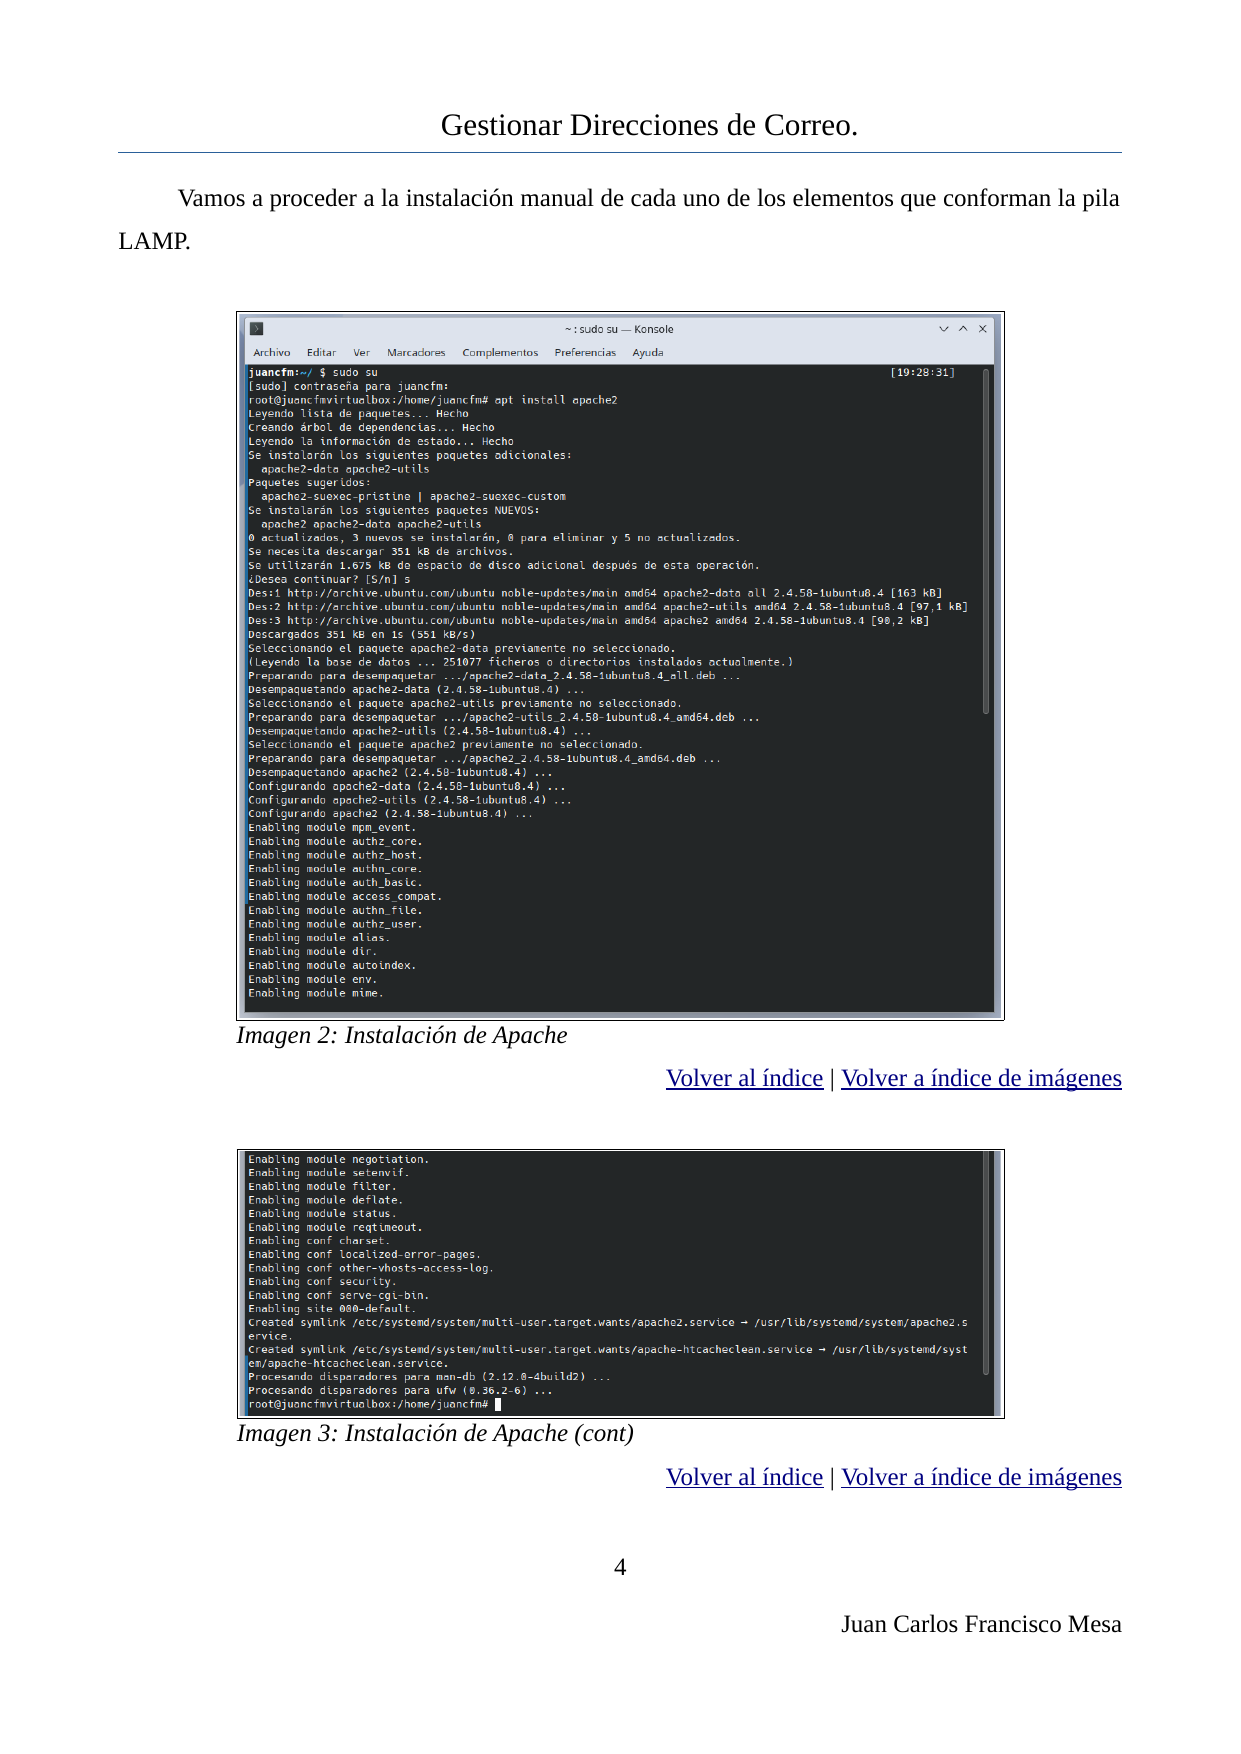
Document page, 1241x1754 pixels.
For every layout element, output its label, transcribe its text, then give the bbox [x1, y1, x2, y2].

text Volver al índice | Volver a índice de imágenes [118, 298, 1122, 1092]
text Volver al índice | Volver a índice de imágenes [118, 1136, 1122, 1490]
picture [239, 314, 1001, 1018]
text Imagen 2: Instalación de Apache [236, 1021, 1004, 1049]
picture [239, 1151, 1001, 1416]
text [238, 1150, 1004, 1418]
text [237, 312, 1004, 1020]
text Imagen 3: Instalación de Apache (cont) [237, 1419, 1004, 1447]
text Vamos a proceder a la instalación manual de cada uno de los elementos que conforman la pila LAMP. [118, 183, 1122, 255]
